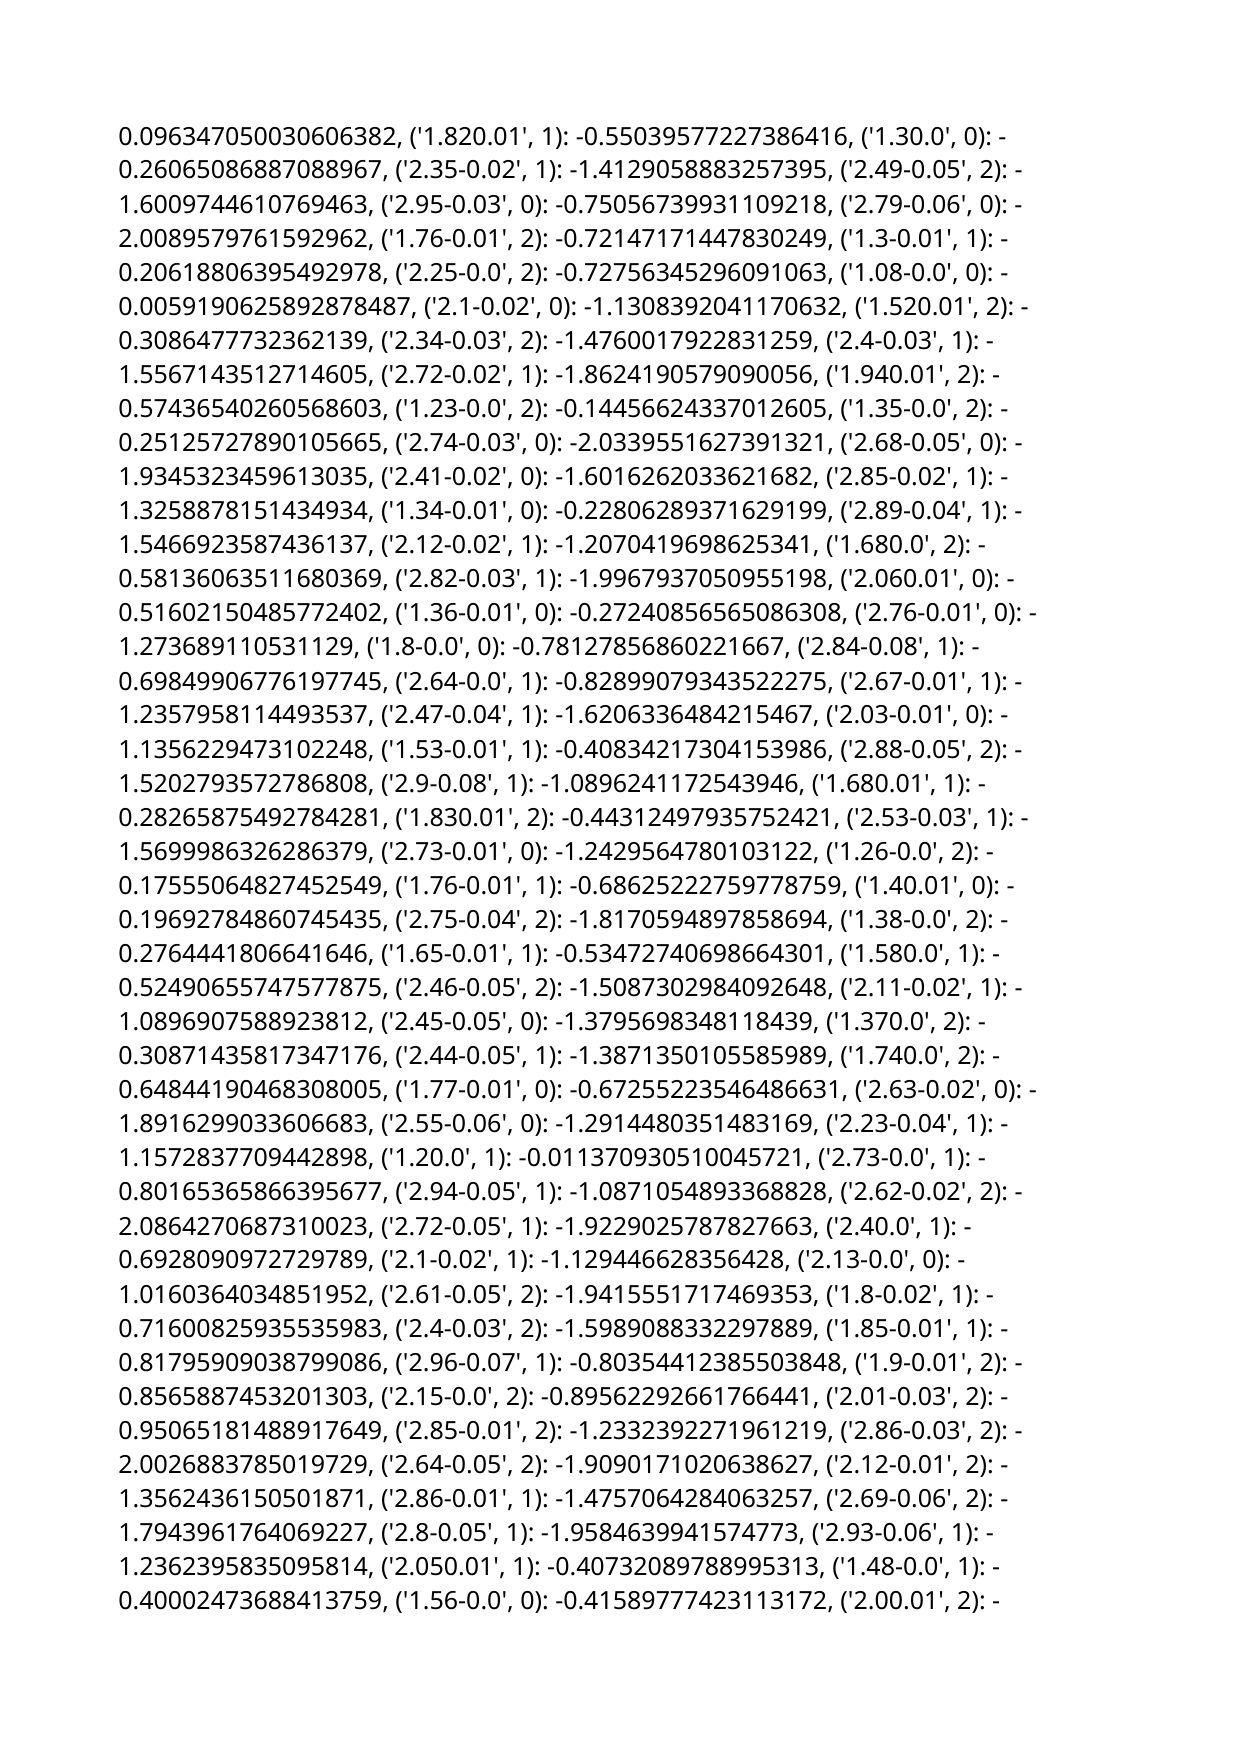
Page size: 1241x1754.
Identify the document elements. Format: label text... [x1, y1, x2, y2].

text -0.096347050030606382, ('1.820.01', 1): -0.55039577227386416, ('1.30.0', 0): -0.26065086887088967, ('2.35-0.02', 1): -1.4129058883257395, ('2.49-0.05', 2): -1.6009744610769463, ('2.95-0.03', 0): -0.75056739931109218, ('2.79-0.06', 0): -2.0089579761592962, ('1.76-0.01', 2): -0.72147171447830249, ('1.3-0.01', 1): -0.20618806395492978, ('2.25-0.0', 2): -0.72756345296091063, ('1.08-0.0', 0): -0.0059190625892878487, ('2.1-0.02', 0): -1.1308392041170632, ('1.520.01', 2): -0.3086477732362139, ('2.34-0.03', 2): -1.4760017922831259, ('2.4-0.03', 1): -1.5567143512714605, ('2.72-0.02', 1): -1.8624190579090056, ('1.940.01', 2): -0.57436540260568603, ('1.23-0.0', 2): -0.14456624337012605, ('1.35-0.0', 2): -0.25125727890105665, ('2.74-0.03', 0): -2.0339551627391321, ('2.68-0.05', 0): -1.9345323459613035, ('2.41-0.02', 0): -1.6016262033621682, ('2.85-0.02', 1): -1.3258878151434934, ('1.34-0.01', 0): -0.22806289371629199, ('2.89-0.04', 1): -1.5466923587436137, ('2.12-0.02', 1): -1.2070419698625341, ('1.680.0', 2): -0.58136063511680369, ('2.82-0.03', 1): -1.9967937050955198, ('2.060.01', 0): -0.51602150485772402, ('1.36-0.01', 0): -0.27240856565086308, ('2.76-0.01', 0): -1.273689110531129, ('1.8-0.0', 0): -0.78127856860221667, ('2.84-0.08', 1): -0.69849906776197745, ('2.64-0.0', 1): -0.82899079343522275, ('2.67-0.01', 1): -1.2357958114493537, ('2.47-0.04', 1): -1.6206336484215467, ('2.03-0.01', 0): -1.1356229473102248, ('1.53-0.01', 1): -0.40834217304153986, ('2.88-0.05', 2): -1.5202793572786808, ('2.9-0.08', 1): -1.0896241172543946, ('1.680.01', 1): -0.28265875492784281, ('1.830.01', 2): -0.44312497935752421, ('2.53-0.03', 1): -1.5699986326286379, ('2.73-0.01', 0): -1.2429564780103122, ('1.26-0.0', 2): -0.17555064827452549, ('1.76-0.01', 1): -0.68625222759778759, ('1.40.01', 0): -0.19692784860745435, ('2.75-0.04', 2): -1.8170594897858694, ('1.38-0.0', 2): -0.2764441806641646, ('1.65-0.01', 1): -0.53472740698664301, ('1.580.0', 1): -0.52490655747577875, ('2.46-0.05', 2): -1.5087302984092648, ('2.11-0.02', 1): -1.0896907588923812, ('2.45-0.05', 0): -1.3795698348118439, ('1.370.0', 2): -0.30871435817347176, ('2.44-0.05', 1): -1.3871350105585989, ('1.740.0', 2): -0.64844190468308005, ('1.77-0.01', 0): -0.67255223546486631, ('2.63-0.02', 0): -1.8916299033606683, ('2.55-0.06', 0): -1.2914480351483169, ('2.23-0.04', 1): -1.1572837709442898, ('1.20.0', 1): -0.011370930510045721, ('2.73-0.0', 1): -0.80165365866395677, ('2.94-0.05', 1): -1.0871054893368828, ('2.62-0.02', 2): -2.0864270687310023, ('2.72-0.05', 1): -1.9229025787827663, ('2.40.0', 1): -0.6928090972729789, ('2.1-0.02', 1): -1.129446628356428, ('2.13-0.0', 0): -1.0160364034851952, ('2.61-0.05', 2): -1.9415551717469353, ('1.8-0.02', 1): -0.71600825935535983, ('2.4-0.03', 2): -1.5989088332297889, ('1.85-0.01', 1): -0.81795909038799086, ('2.96-0.07', 1): -0.80354412385503848, ('1.9-0.01', 2): -0.8565887453201303, ('2.15-0.0', 2): -0.89562292661766441, ('2.01-0.03', 2): -0.95065181488917649, ('2.85-0.01', 2): -1.2332392271961219, ('2.86-0.03', 2): -2.0026883785019729, ('2.64-0.05', 2): -1.9090171020638627, ('2.12-0.01', 2): -1.3562436150501871, ('2.86-0.01', 1): -1.4757064284063257, ('2.69-0.06', 2): -1.7943961764069227, ('2.8-0.05', 1): -1.9584639941574773, ('2.93-0.06', 1): -1.2362395835095814, ('2.050.01', 1): -0.40732089788995313, ('1.48-0.0', 1): -0.40002473688413759, ('1.56-0.0', 0): -0.41589777423113172, ('2.00.01', 2): [118, 118, 1122, 1617]
